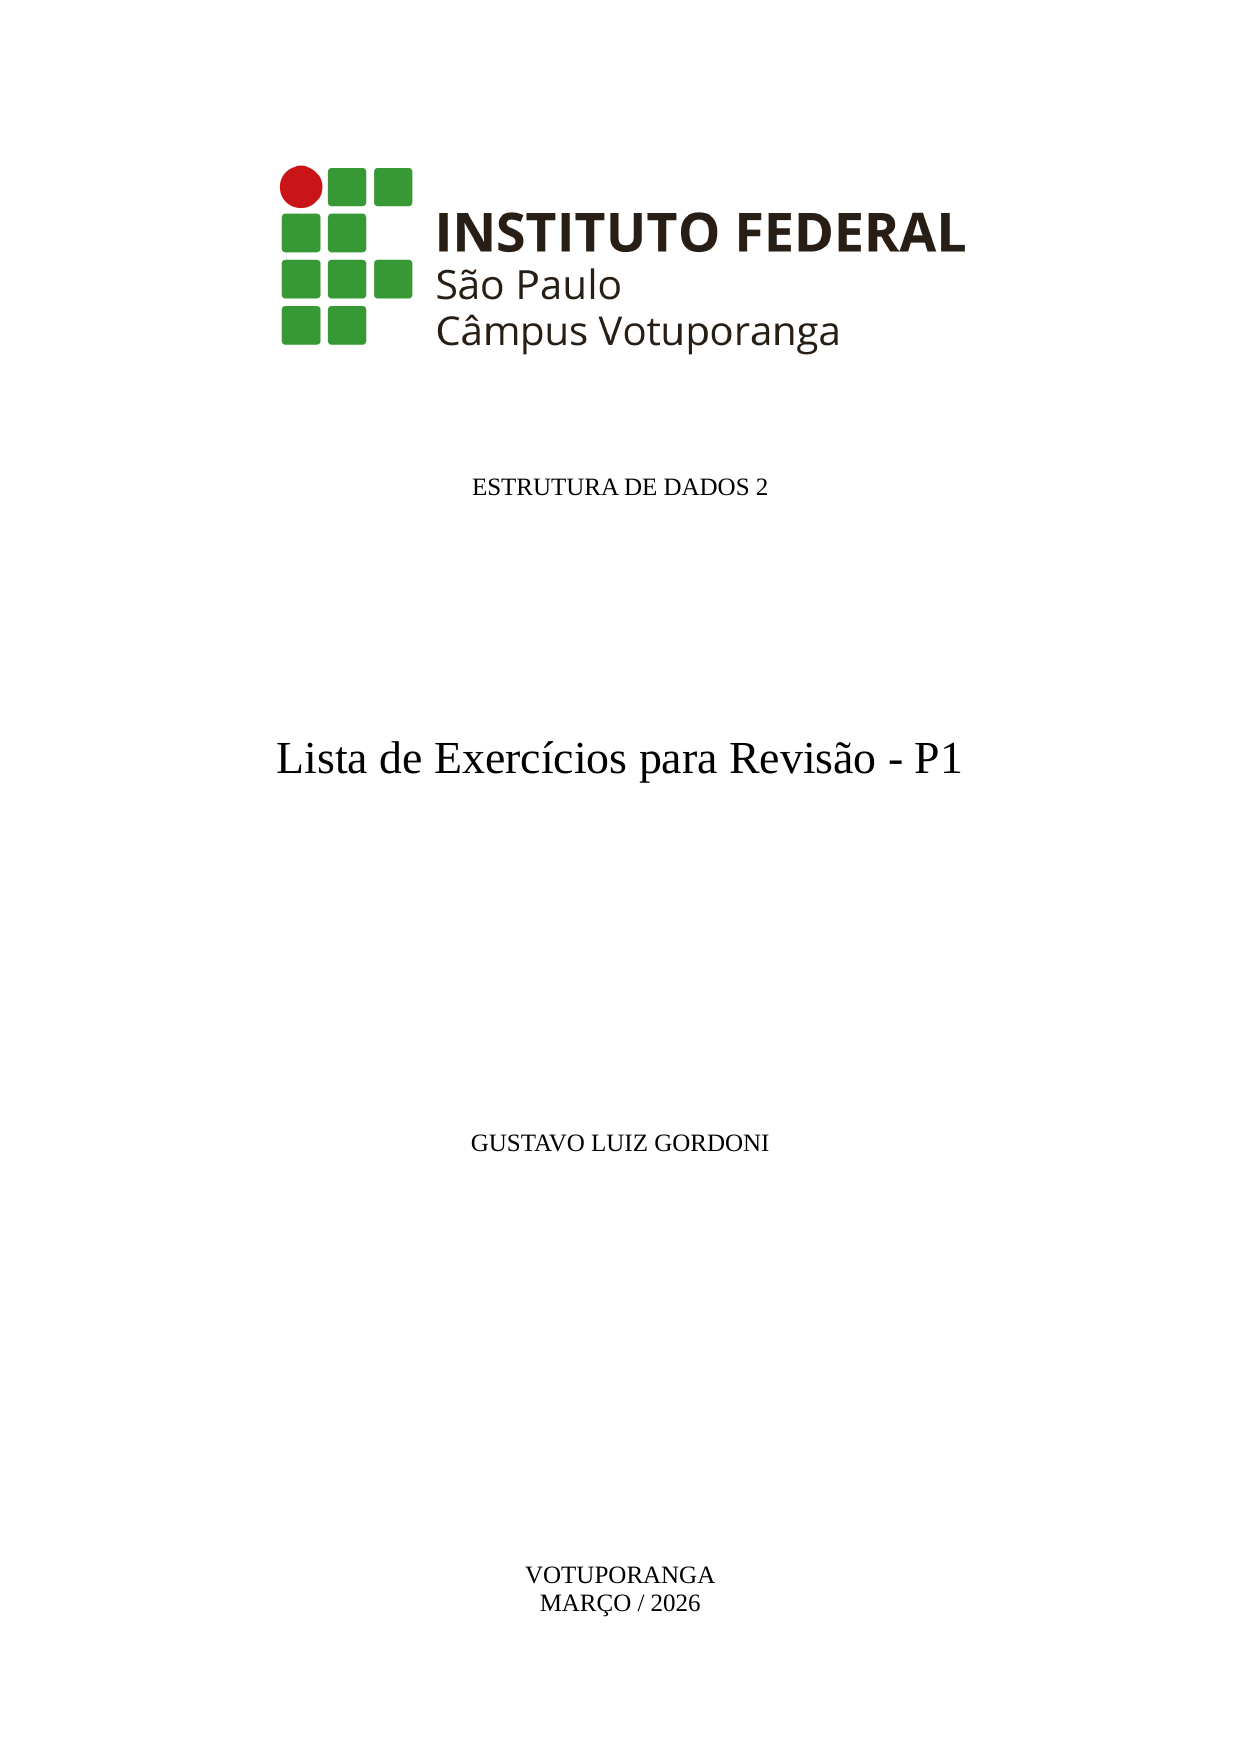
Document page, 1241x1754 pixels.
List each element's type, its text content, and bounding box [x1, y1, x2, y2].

text Lista de Exercícios para Revisão - P1 [118, 731, 1122, 783]
text MARÇO / 2026 [118, 1588, 1122, 1617]
text VOTUPORANGA [118, 1560, 1122, 1588]
text ESTRUTURA DE DADOS 2 [118, 472, 1122, 501]
picture [246, 118, 995, 386]
text GUSTAVO LUIZ GORDONI [118, 1128, 1122, 1157]
